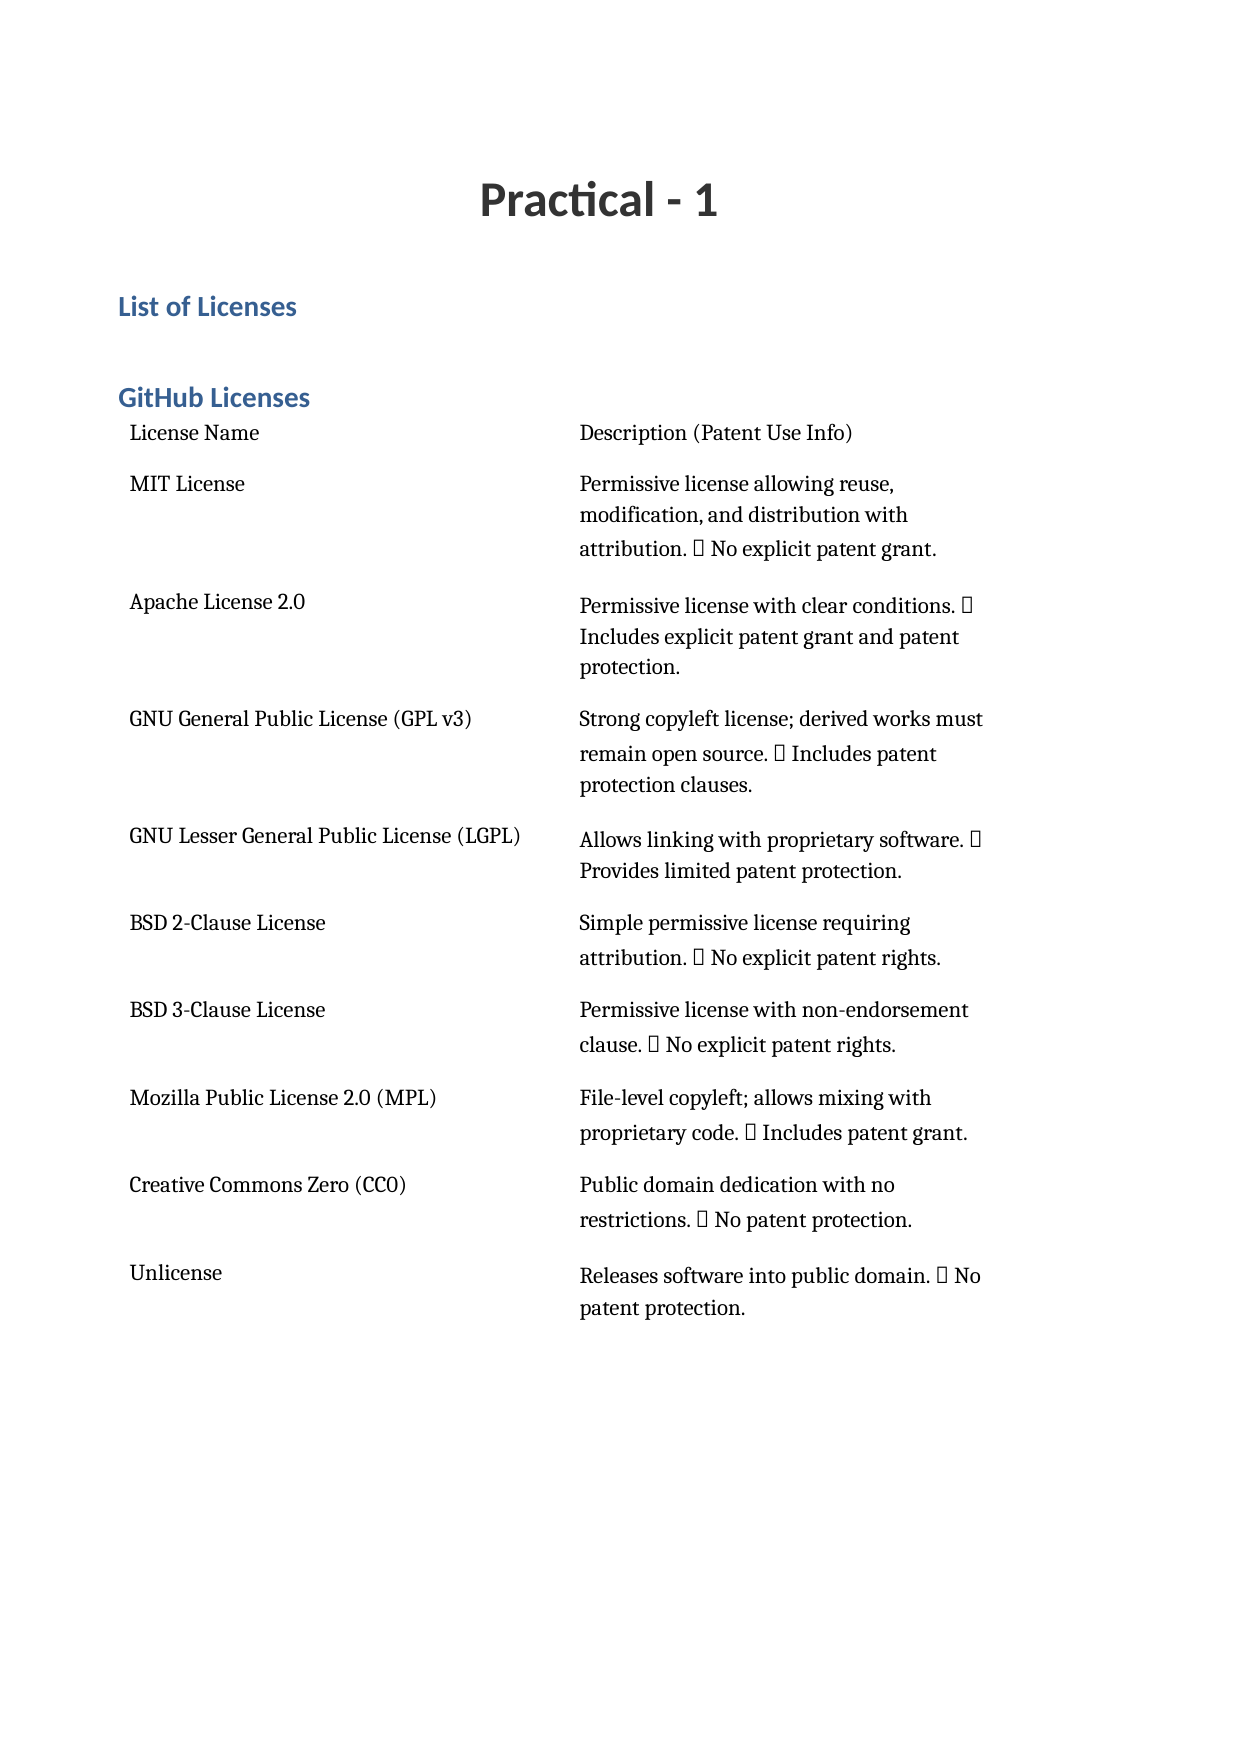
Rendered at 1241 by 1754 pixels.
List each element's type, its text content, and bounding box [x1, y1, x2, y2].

table_cell Public domain dedication with no restrictions. ❌ No patent protection. [568, 1172, 1018, 1259]
text List of Licenses [118, 288, 1122, 324]
table_cell Mozilla Public License 2.0 (MPL) [118, 1085, 568, 1172]
table_header Description (Patent Use Info) [568, 420, 1018, 471]
table_cell MIT License [118, 471, 568, 589]
table_cell GNU Lesser General Public License (LGPL) [118, 823, 568, 910]
table_header License Name [118, 420, 568, 471]
table_cell BSD 2-Clause License [118, 910, 568, 997]
table_cell Creative Commons Zero (CC0) [118, 1172, 568, 1259]
table_cell Releases software into public domain. ❌ No patent protection. [568, 1259, 1018, 1346]
table_cell Simple permissive license requiring attribution. ❌ No explicit patent rights. [568, 910, 1018, 997]
text GitHub Licenses [118, 379, 1122, 415]
table_cell Unlicense [118, 1259, 568, 1346]
text Practical - 1 [118, 168, 1122, 229]
table_cell Allows linking with proprietary software. ✅ Provides limited patent protection. [568, 823, 1018, 910]
table_cell Permissive license allowing reuse, modification, and distribution with attribution. ❌ No explicit patent grant. [568, 471, 1018, 589]
table_cell File-level copyleft; allows mixing with proprietary code. ✅ Includes patent grant. [568, 1085, 1018, 1172]
table_cell Permissive license with clear conditions. ✅ Includes explicit patent grant and patent protection. [568, 589, 1018, 706]
table_cell Strong copyleft license; derived works must remain open source. ✅ Includes patent protection clauses. [568, 706, 1018, 823]
table_cell Permissive license with non-endorsement clause. ❌ No explicit patent rights. [568, 997, 1018, 1084]
table_cell Apache License 2.0 [118, 589, 568, 706]
table_cell GNU General Public License (GPL v3) [118, 706, 568, 823]
table_cell BSD 3-Clause License [118, 997, 568, 1084]
